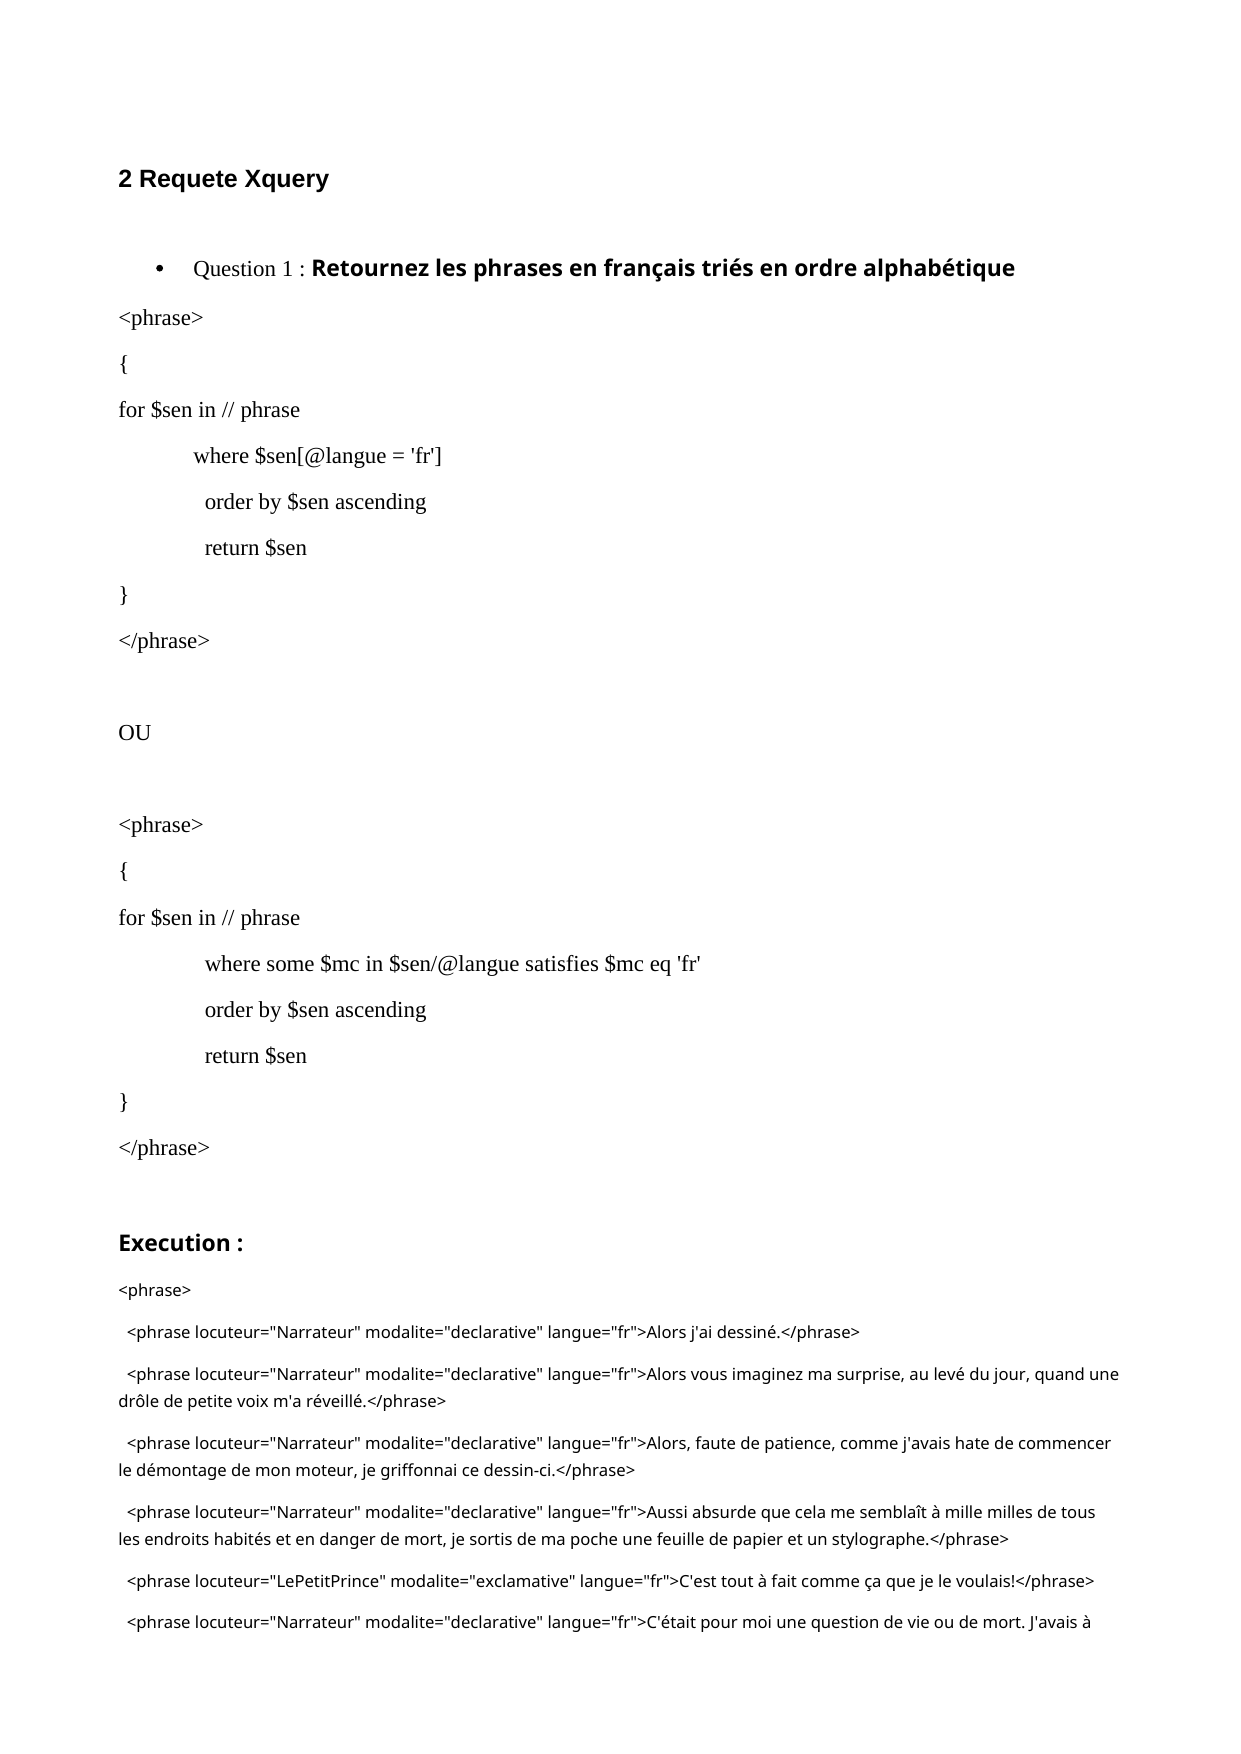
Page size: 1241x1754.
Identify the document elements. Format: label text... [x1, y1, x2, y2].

text return $sen [118, 1042, 1122, 1068]
list Question 1 : Retournez les phrases en français triés en ordre alphabétique [156, 252, 1122, 283]
text <phrase locuteur="Narrateur" modalite="declarative" langue="fr">C'était pour moi une question de vie ou de mort. J'avais à [118, 1611, 1122, 1634]
text <phrase> [118, 304, 1122, 330]
text { [118, 350, 1122, 376]
text } [118, 581, 1122, 607]
text <phrase> [118, 1279, 1122, 1301]
text <phrase locuteur="Narrateur" modalite="declarative" langue="fr">Alors vous imaginez ma surprise, au levé du jour, quand une drôle de petite voix m'a réveillé.</phrase> [118, 1362, 1122, 1412]
text <phrase locuteur="Narrateur" modalite="declarative" langue="fr">Aussi absurde que cela me semblaît à mille milles de tous les endroits habités et en danger de mort, je sortis de ma poche une feuille de papier et un stylographe.</phrase> [118, 1500, 1122, 1550]
text OU [118, 719, 1122, 745]
text } [118, 1088, 1122, 1114]
text <phrase locuteur="LePetitPrince" modalite="exclamative" langue="fr">C'est tout à fait comme ça que je le voulais!</phrase> [118, 1569, 1122, 1592]
text where $sen[@langue = 'fr'] [118, 442, 1122, 468]
text </phrase> [118, 627, 1122, 653]
text order by $sen ascending [118, 488, 1122, 515]
text <phrase locuteur="Narrateur" modalite="declarative" langue="fr">Alors, faute de patience, comme j'avais hate de commencer le démontage de mon moteur, je griffonnai ce dessin-ci.</phrase> [118, 1431, 1122, 1481]
text where some $mc in $sen/@langue satisfies $mc eq 'fr' [118, 950, 1122, 976]
text return $sen [118, 534, 1122, 561]
text { [118, 857, 1122, 884]
text <phrase locuteur="Narrateur" modalite="declarative" langue="fr">Alors j'ai dessiné.</phrase> [118, 1321, 1122, 1343]
text order by $sen ascending [118, 996, 1122, 1022]
text Execution : [118, 1227, 1122, 1258]
text for $sen in // phrase [118, 904, 1122, 930]
text <phrase> [118, 811, 1122, 838]
text </phrase> [118, 1134, 1122, 1161]
text for $sen in // phrase [118, 396, 1122, 422]
subtitle 2 Requete Xquery [118, 164, 1122, 193]
